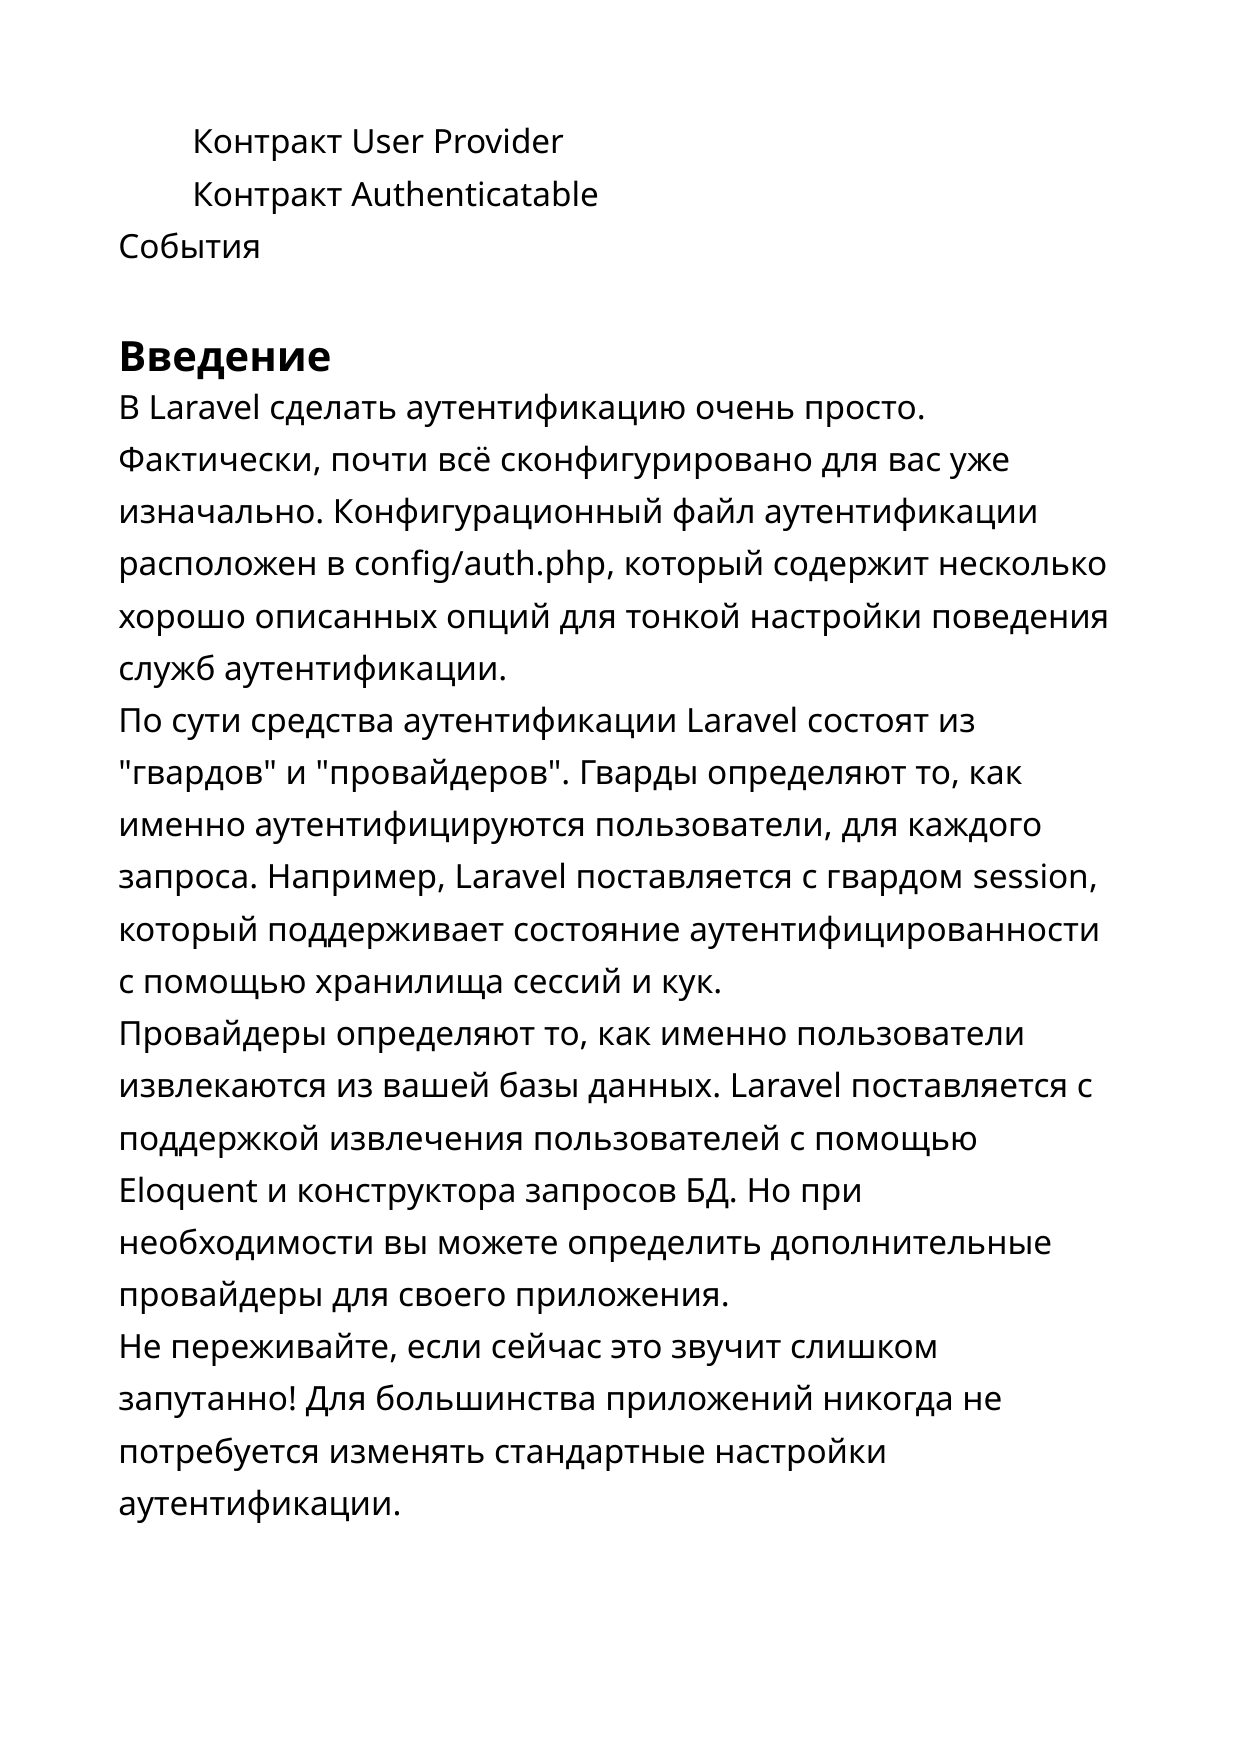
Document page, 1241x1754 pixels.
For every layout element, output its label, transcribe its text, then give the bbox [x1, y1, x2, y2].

text События [118, 222, 1122, 268]
text В Laravel сделать аутентификацию очень просто. Фактически, почти всё сконфигурировано для вас уже изначально. Конфигурационный файл аутентификации расположен в config/auth.php, который содержит несколько хорошо описанных опций для тонкой настройки поведения служб аутентификации. [118, 384, 1122, 690]
text Контракт User Provider [118, 118, 1122, 163]
text Контракт Authenticatable [118, 170, 1122, 216]
text По сути средства аутентификации Laravel состоят из "гвардов" и "провайдеров". Гварды определяют то, как именно аутентифицируются пользователи, для каждого запроса. Например, Laravel поставляется с гвардом session, который поддерживает состояние аутентифицированности с помощью хранилища сессий и кук. [118, 697, 1122, 1003]
text Провайдеры определяют то, как именно пользователи извлекаются из вашей базы данных. Laravel поставляется с поддержкой извлечения пользователей с помощью Eloquent и конструктора запросов БД. Но при необходимости вы можете определить дополнительные провайдеры для своего приложения. [118, 1010, 1122, 1316]
text Не переживайте, если сейчас это звучит слишком запутанно! Для большинства приложений никогда не потребуется изменять стандартные настройки аутентификации. [118, 1323, 1122, 1525]
subtitle Введение [118, 327, 1122, 384]
